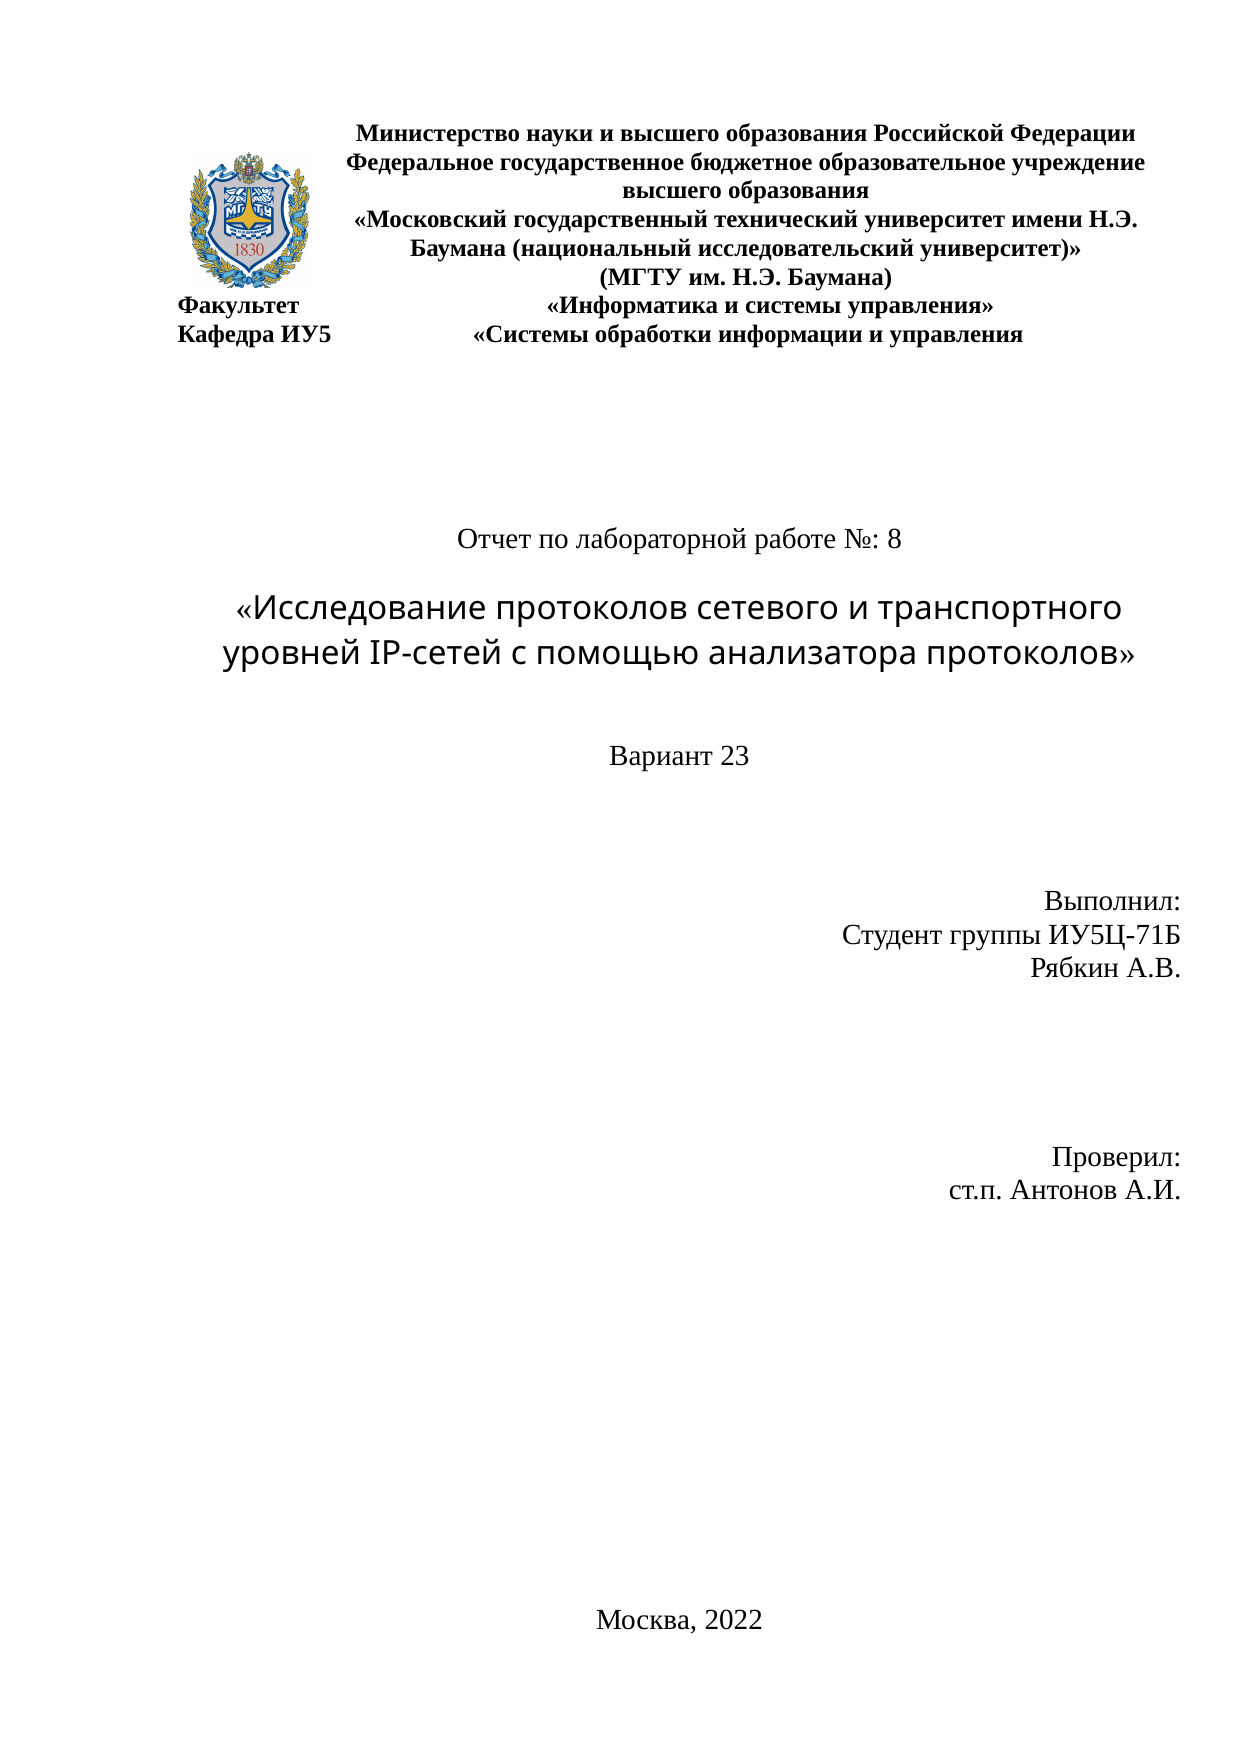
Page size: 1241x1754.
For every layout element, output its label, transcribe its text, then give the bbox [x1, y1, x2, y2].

text Отчет по лабораторной работе №: 8 [177, 521, 1181, 554]
text Рябкин А.В. [177, 951, 1181, 984]
text Выполнил: [177, 883, 1181, 917]
text Вариант 23 [177, 738, 1181, 771]
table_header [181, 118, 311, 291]
picture [189, 152, 310, 289]
text «Исследование протоколов сетевого и транспортного уровней IP-сетей с помощью анализатора протоколов» [177, 584, 1181, 674]
text Студент группы ИУ5Ц-71Б [177, 917, 1181, 951]
text Факультет «Информатика и системы управления» [177, 291, 1181, 319]
text Кафедра ИУ5 «Системы обработки информации и управления [177, 319, 1181, 348]
text Проверил: [177, 1139, 1181, 1172]
table_header Министерство науки и высшего образования Российской Федерации Федеральное государственное бюджетное образовательное учреждение высшего образования «Московский государственный технический университет имени Н.Э. Баумана (национальный исследовательский университет)» (МГТУ им. Н.Э. Баумана) [311, 118, 1181, 291]
text ст.п. Антонов А.И. [177, 1172, 1181, 1206]
